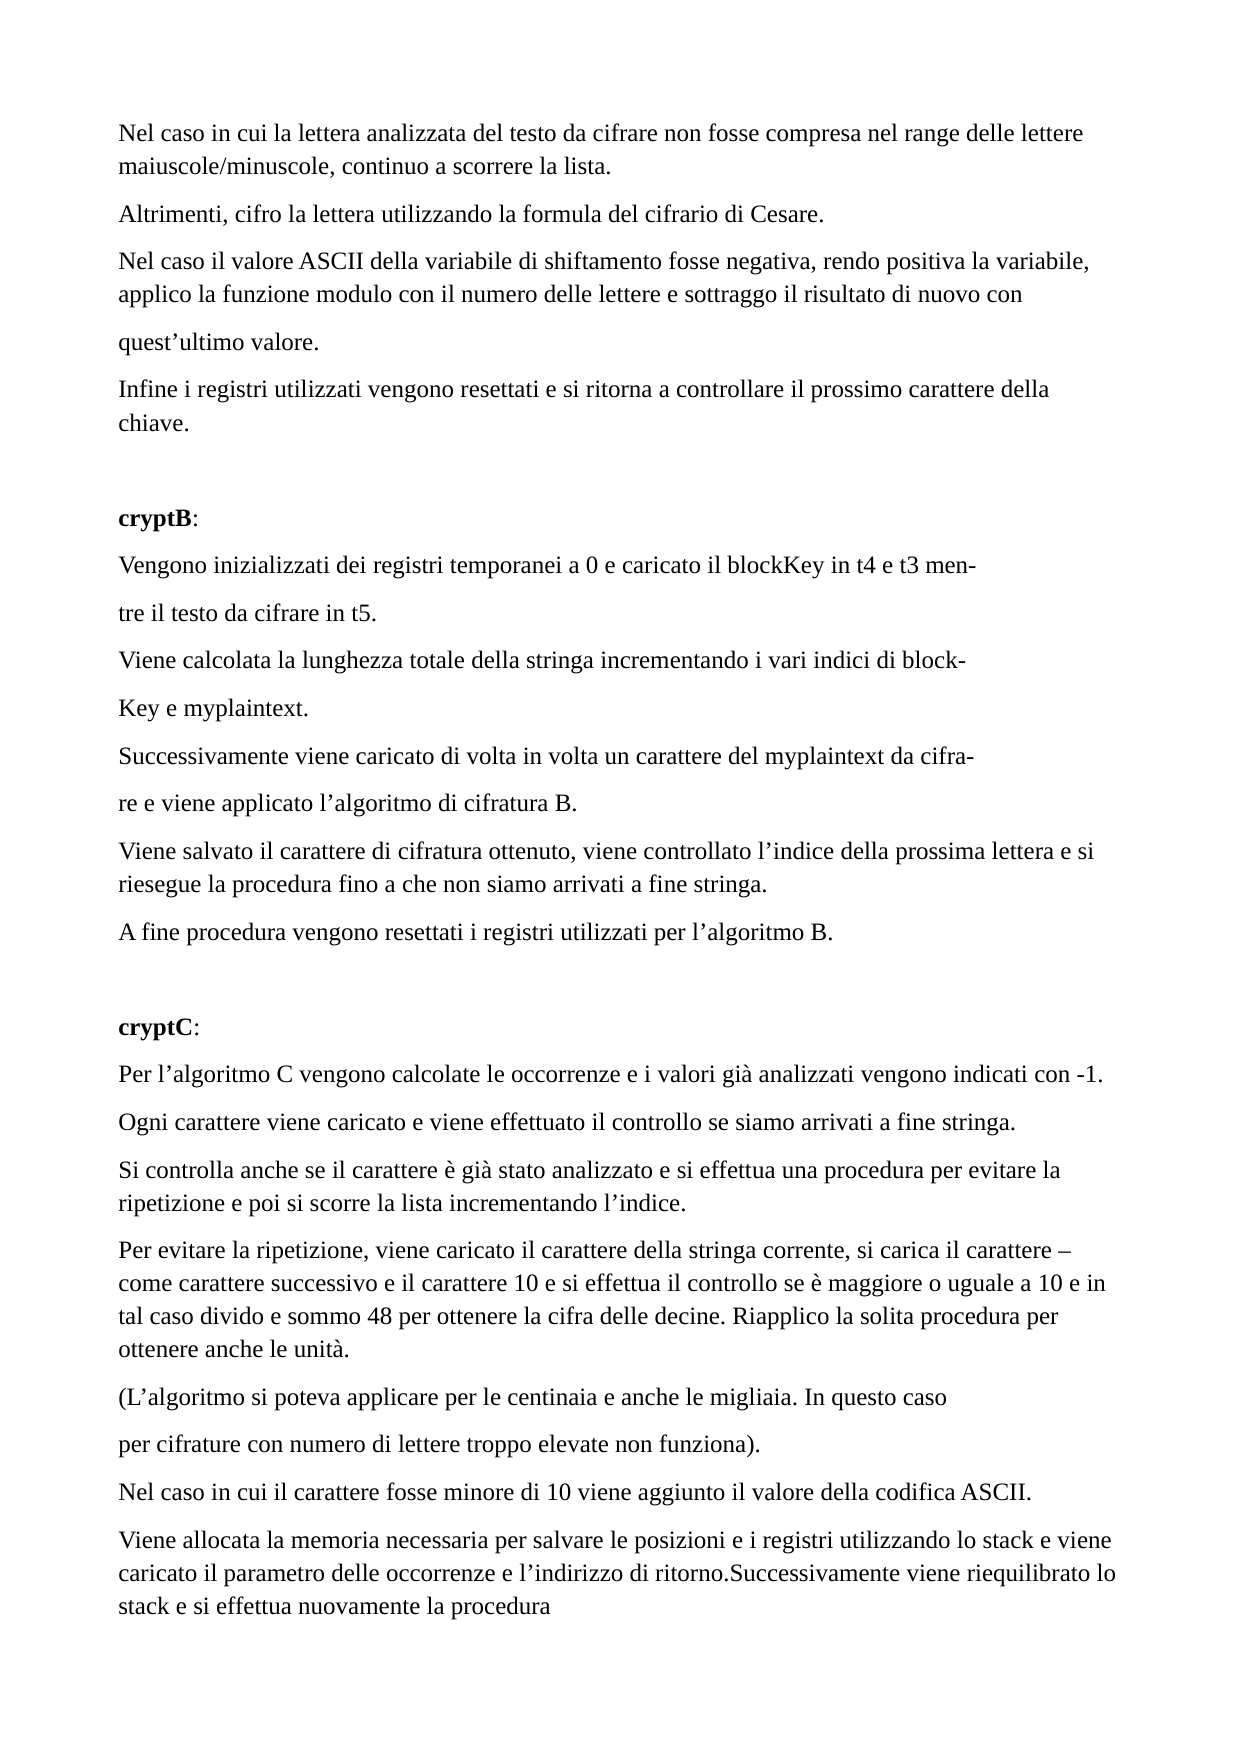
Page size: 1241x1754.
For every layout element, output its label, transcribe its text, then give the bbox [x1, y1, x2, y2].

text cryptB: [118, 503, 1122, 532]
text Per l’algoritmo C vengono calcolate le occorrenze e i valori già analizzati vengono indicati con -1. [118, 1059, 1122, 1088]
text per cifrature con numero di lettere troppo elevate non funziona). [118, 1429, 1122, 1458]
text Si controlla anche se il carattere è già stato analizzato e si effettua una procedura per evitare la ripetizione e poi si scorre la lista incrementando l’indice. [118, 1155, 1122, 1216]
text cryptC: [118, 1012, 1122, 1041]
text Nel caso in cui il carattere fosse minore di 10 viene aggiunto il valore della codifica ASCII. [118, 1477, 1122, 1506]
text Key e myplaintext. [118, 693, 1122, 722]
text Nel caso in cui la lettera analizzata del testo da cifrare non fosse compresa nel range delle lettere maiuscole/minuscole, continuo a scorrere la lista. [118, 118, 1122, 180]
text re e viene applicato l’algoritmo di cifratura B. [118, 788, 1122, 817]
text Ogni carattere viene caricato e viene effettuato il controllo se siamo arrivati a fine stringa. [118, 1107, 1122, 1136]
text Viene allocata la memoria necessaria per salvare le posizioni e i registri utilizzando lo stack e viene caricato il parametro delle occorrenze e l’indirizzo di ritorno.Successivamente viene riequilibrato lo stack e si effettua nuovamente la procedura [118, 1525, 1122, 1619]
text tre il testo da cifrare in t5. [118, 598, 1122, 627]
text Vengono inizializzati dei registri temporanei a 0 e caricato il blockKey in t4 e t3 men- [118, 550, 1122, 579]
text Viene calcolata la lunghezza totale della stringa incrementando i vari indici di block- [118, 646, 1122, 674]
text Successivamente viene caricato di volta in volta un carattere del myplaintext da cifra- [118, 741, 1122, 769]
text Viene salvato il carattere di cifratura ottenuto, viene controllato l’indice della prossima lettera e si riesegue la procedura fino a che non siamo arrivati a fine stringa. [118, 836, 1122, 898]
text quest’ultimo valore. [118, 327, 1122, 356]
text Infine i registri utilizzati vengono resettati e si ritorna a controllare il prossimo carattere della chiave. [118, 374, 1122, 436]
text Per evitare la ripetizione, viene caricato il carattere della stringa corrente, si carica il carattere – come carattere successivo e il carattere 10 e si effettua il controllo se è maggiore o uguale a 10 e in tal caso divido e sommo 48 per ottenere la cifra delle decine. Riapplico la solita procedura per ottenere anche le unità. [118, 1235, 1122, 1363]
text A fine procedura vengono resettati i registri utilizzati per l’algoritmo B. [118, 917, 1122, 945]
text Altrimenti, cifro la lettera utilizzando la formula del cifrario di Cesare. [118, 199, 1122, 227]
text Nel caso il valore ASCII della variabile di shiftamento fosse negativa, rendo positiva la variabile, applico la funzione modulo con il numero delle lettere e sottraggo il risultato di nuovo con [118, 246, 1122, 308]
text (L’algoritmo si poteva applicare per le centinaia e anche le migliaia. In questo caso [118, 1382, 1122, 1411]
